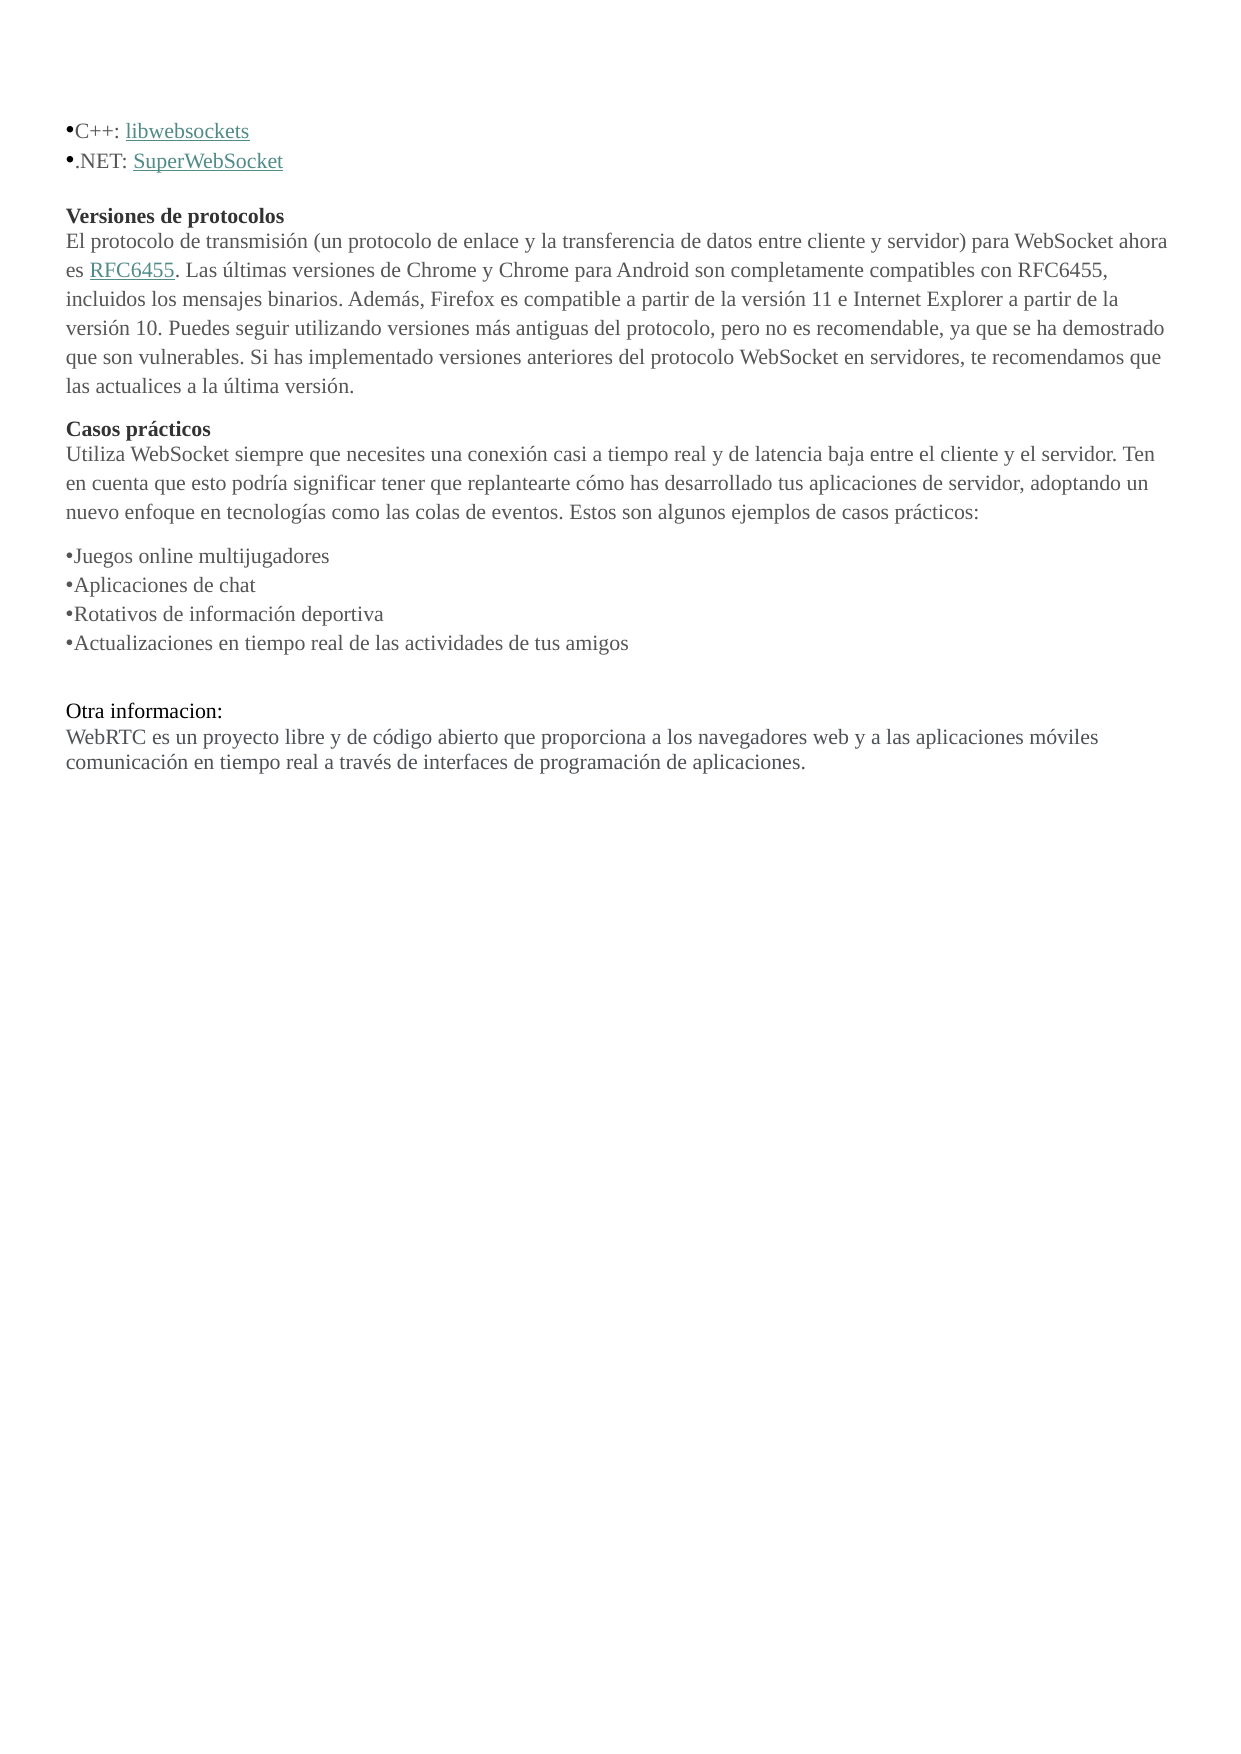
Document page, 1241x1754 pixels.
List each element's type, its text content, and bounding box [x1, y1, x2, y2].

list .NET: SuperWebSocket [66, 148, 1181, 174]
subtitle Casos prácticos [66, 416, 1181, 441]
list Aplicaciones de chat [66, 572, 1181, 597]
text Otra informacion: [66, 698, 1181, 724]
text El protocolo de transmisión (un protocolo de enlace y la transferencia de datos entre cliente y servidor) para WebSocket ahora es RFC6455. Las últimas versiones de Chrome y Chrome para Android son completamente compatibles con RFC6455, incluidos los mensajes binarios. Además, Firefox es compatible a partir de la versión 11 e Internet Explorer a partir de la versión 10. Puedes seguir utilizando versiones más antiguas del protocolo, pero no es recomendable, ya que se ha demostrado que son vulnerables. Si has implementado versiones anteriores del protocolo WebSocket en servidores, te recomendamos que las actualices a la última versión. [66, 228, 1181, 398]
text Utiliza WebSocket siempre que necesites una conexión casi a tiempo real y de latencia baja entre el cliente y el servidor. Ten en cuenta que esto podría significar tener que replantearte cómo has desarrollado tus aplicaciones de servidor, adoptando un nuevo enfoque en tecnologías como las colas de eventos. Estos son algunos ejemplos de casos prácticos: [66, 441, 1181, 524]
list C++: libwebsockets [66, 118, 1181, 144]
subtitle Versiones de protocolos [66, 203, 1181, 228]
list Actualizaciones en tiempo real de las actividades de tus amigos [66, 630, 1181, 655]
list Juegos online multijugadores [66, 543, 1181, 568]
list Rotativos de información deportiva [66, 601, 1181, 626]
text WebRTC es un proyecto libre y de código abierto que proporciona a los navegadores web y a las aplicaciones móviles comunicación en tiempo real a través de interfaces de programación de aplicaciones. [66, 724, 1181, 774]
